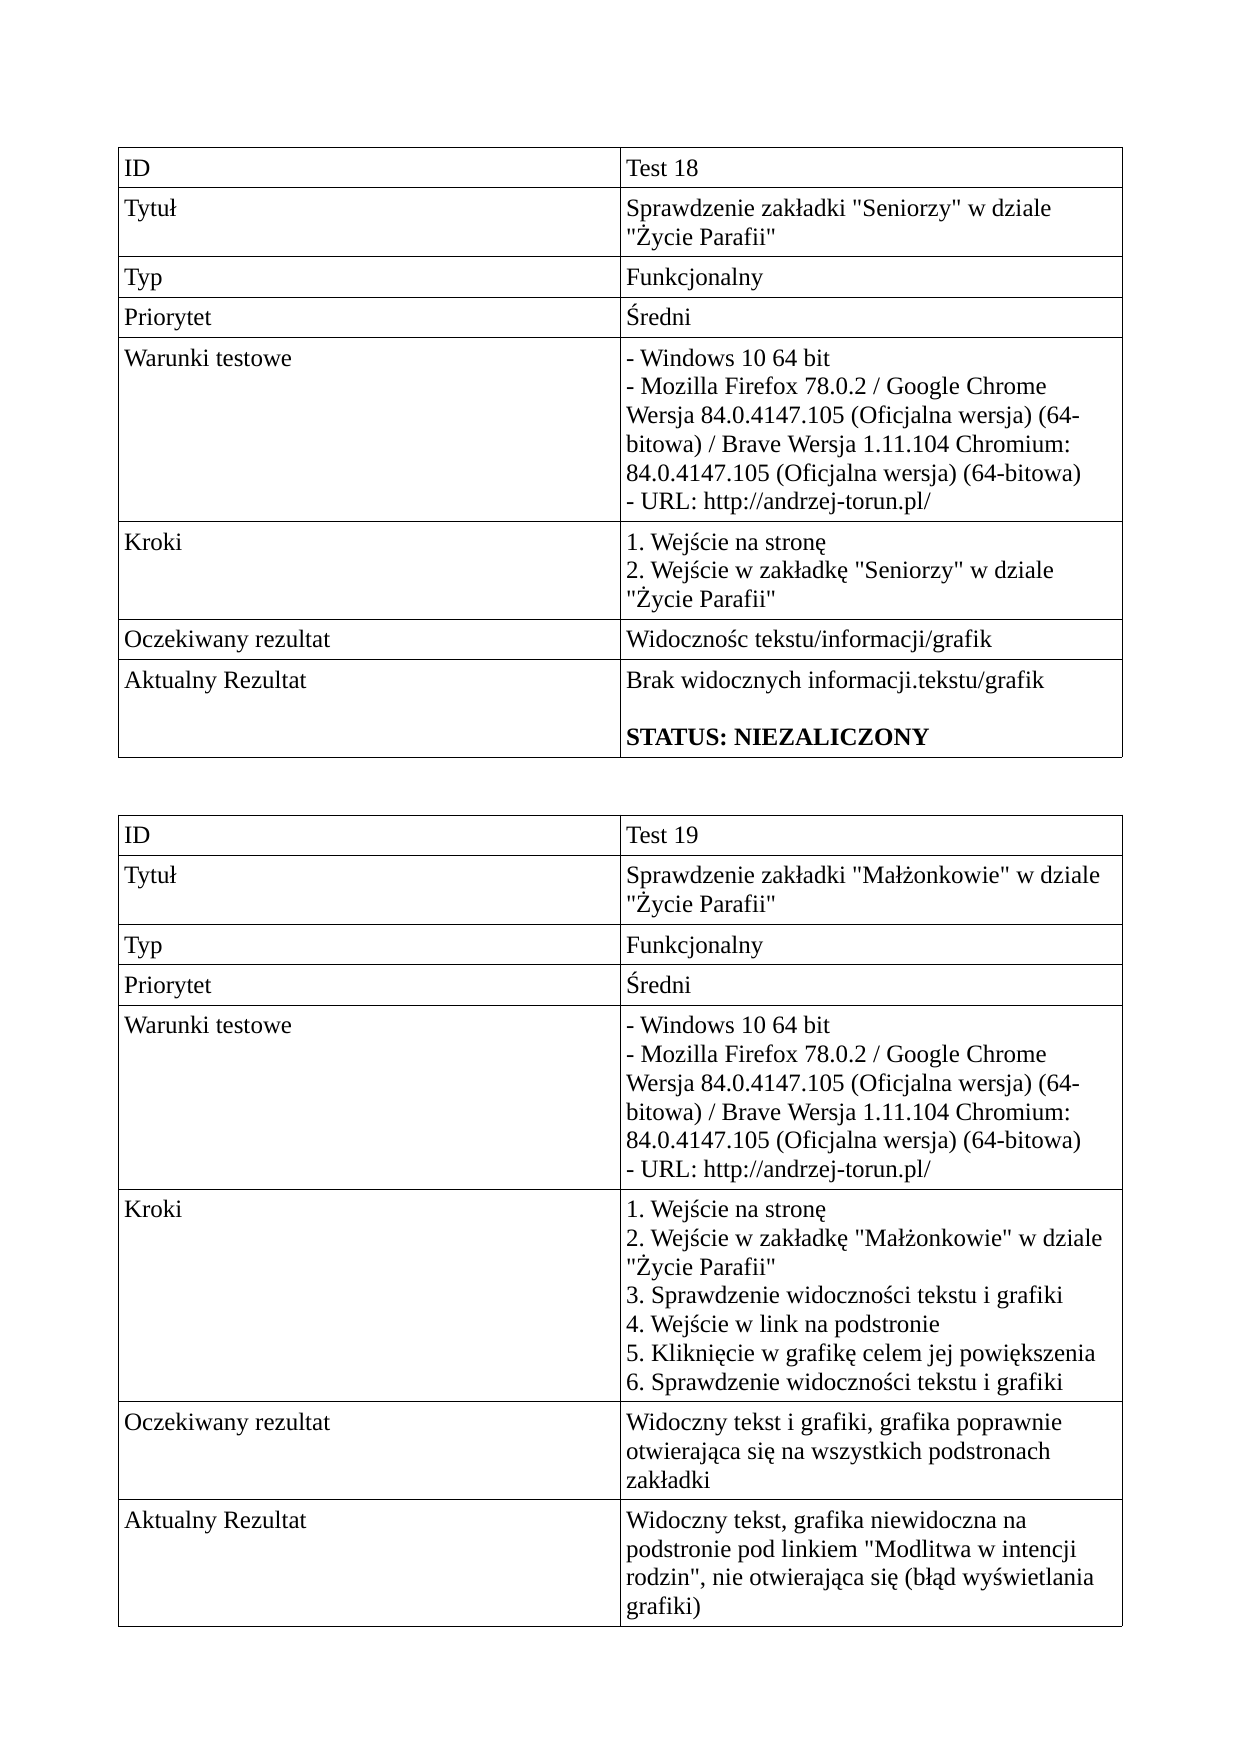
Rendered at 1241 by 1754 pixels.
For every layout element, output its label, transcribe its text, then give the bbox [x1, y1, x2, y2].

table_cell Sprawdzenie zakładki "Seniorzy" w dziale "Życie Parafii" [621, 188, 1122, 256]
table_cell Priorytet [119, 298, 620, 337]
table_cell Aktualny Rezultat [119, 1500, 620, 1626]
table_cell Oczekiwany rezultat [119, 1402, 620, 1499]
table_cell Widoczny tekst i grafiki, grafika poprawnie otwierająca się na wszystkich podstronach zakładki [621, 1402, 1122, 1499]
table_header ID [119, 148, 620, 187]
table_cell Typ [119, 257, 620, 297]
table_cell Typ [119, 925, 620, 964]
table_cell Widocznośc tekstu/informacji/grafik [621, 620, 1122, 659]
table_cell Tytuł [119, 856, 620, 924]
table_cell Kroki [119, 1190, 620, 1401]
table_cell - Windows 10 64 bit - Mozilla Firefox 78.0.2 / Google Chrome Wersja 84.0.4147.105 (Oficjalna wersja) (64-bitowa) / Brave Wersja 1.11.104 Chromium: 84.0.4147.105 (Oficjalna wersja) (64-bitowa) - URL: http://andrzej-torun.pl/ [621, 338, 1122, 521]
table_cell Widoczny tekst, grafika niewidoczna na podstronie pod linkiem "Modlitwa w intencji rodzin", nie otwierająca się (błąd wyświetlania grafiki) [621, 1500, 1122, 1626]
table_header Test 18 [621, 148, 1122, 187]
table_header ID [119, 816, 620, 855]
table_cell Oczekiwany rezultat [119, 620, 620, 659]
table_cell Funkcjonalny [621, 257, 1122, 297]
table_cell - Windows 10 64 bit - Mozilla Firefox 78.0.2 / Google Chrome Wersja 84.0.4147.105 (Oficjalna wersja) (64-bitowa) / Brave Wersja 1.11.104 Chromium: 84.0.4147.105 (Oficjalna wersja) (64-bitowa) - URL: http://andrzej-torun.pl/ [621, 1006, 1122, 1188]
table_cell Średni [621, 965, 1122, 1004]
table_cell Warunki testowe [119, 1006, 620, 1188]
table_cell 1. Wejście na stronę 2. Wejście w zakładkę "Małżonkowie" w dziale "Życie Parafii" 3. Sprawdzenie widoczności tekstu i grafiki 4. Wejście w link na podstronie 5. Kliknięcie w grafikę celem jej powiększenia 6. Sprawdzenie widoczności tekstu i grafiki [621, 1190, 1122, 1401]
table_cell Funkcjonalny [621, 925, 1122, 964]
table_cell Średni [621, 298, 1122, 337]
table_cell Tytuł [119, 188, 620, 256]
table_cell Priorytet [119, 965, 620, 1004]
table_cell Brak widocznych informacji.tekstu/grafik STATUS: NIEZALICZONY [621, 660, 1122, 757]
table_cell Kroki [119, 522, 620, 619]
table_cell 1. Wejście na stronę 2. Wejście w zakładkę "Seniorzy" w dziale "Życie Parafii" [621, 522, 1122, 619]
table_header Test 19 [621, 816, 1122, 855]
table_cell Aktualny Rezultat [119, 660, 620, 757]
table_cell Sprawdzenie zakładki "Małżonkowie" w dziale "Życie Parafii" [621, 856, 1122, 924]
table_cell Warunki testowe [119, 338, 620, 521]
